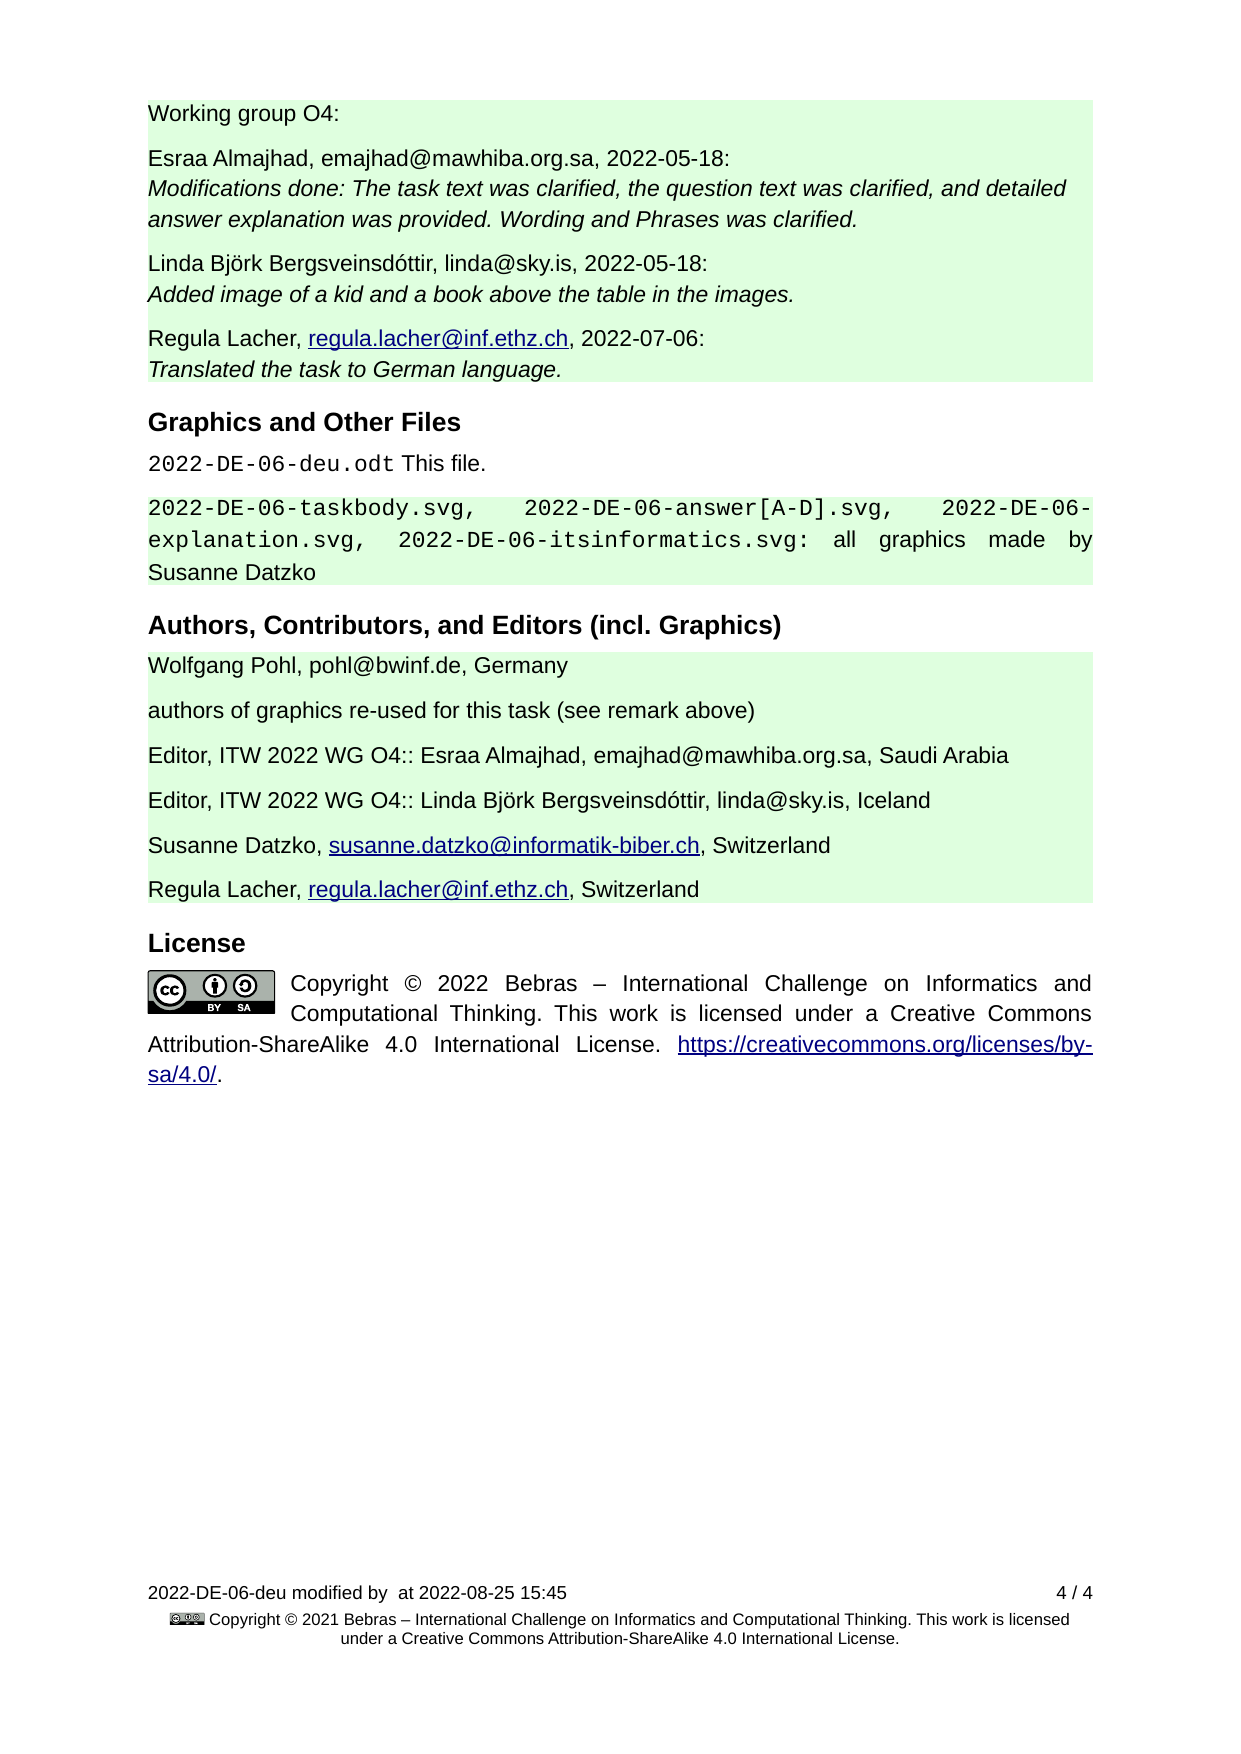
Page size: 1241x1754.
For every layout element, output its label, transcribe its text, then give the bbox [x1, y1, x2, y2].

text Working group O4: [148, 100, 1093, 127]
text Wolfgang Pohl, pohl@bwinf.de, Germany [148, 652, 1093, 679]
text Editor, ITW 2022 WG O4:: Linda Björk Bergsveinsdóttir, linda@sky.is, Iceland [148, 787, 1093, 813]
text Regula Lacher, regula.lacher@inf.ethz.ch, 2022-07-06: Translated the task to German language. [148, 325, 1093, 382]
text Susanne Datzko, susanne.datzko@informatik-biber.ch, Switzerland [148, 832, 1093, 858]
text Editor, ITW 2022 WG O4:: Esraa Almajhad, emajhad@mawhiba.org.sa, Saudi Arabia [148, 742, 1093, 768]
subtitle Graphics and Other Files [148, 407, 1093, 437]
text Esraa Almajhad, emajhad@mawhiba.org.sa, 2022-05-18: Modifications done: The task text was clarified, the question text was clarified, and detailed answer explanation was provided. Wording and Phrases was clarified. [148, 145, 1093, 232]
text 2022-DE-06-taskbody.svg, 2022-DE-06-answer[A-D].svg, 2022-DE-06-explanation.svg, 2022-DE-06-itsinformatics.svg: all graphics made by Susanne Datzko [148, 497, 1093, 585]
text Regula Lacher, regula.lacher@inf.ethz.ch, Switzerland [148, 876, 1093, 903]
text Linda Björk Bergsveinsdóttir, linda@sky.is, 2022-05-18: Added image of a kid and a book above the table in the images. [148, 250, 1093, 307]
text authors of graphics re-used for this task (see remark above) [148, 697, 1093, 723]
subtitle License [148, 927, 1093, 958]
subtitle Authors, Contributors, and Editors (incl. Graphics) [148, 609, 1093, 640]
text Copyright © 2022 Bebras – International Challenge on Informatics and Computational Thinking. This work is licensed under a Creative Commons Attribution-ShareAlike 4.0 International License. https://creativecommons.org/licenses/by-sa/4.0/. [148, 970, 1093, 1087]
text 2022-DE-06-deu.odt This file. [148, 449, 1093, 478]
